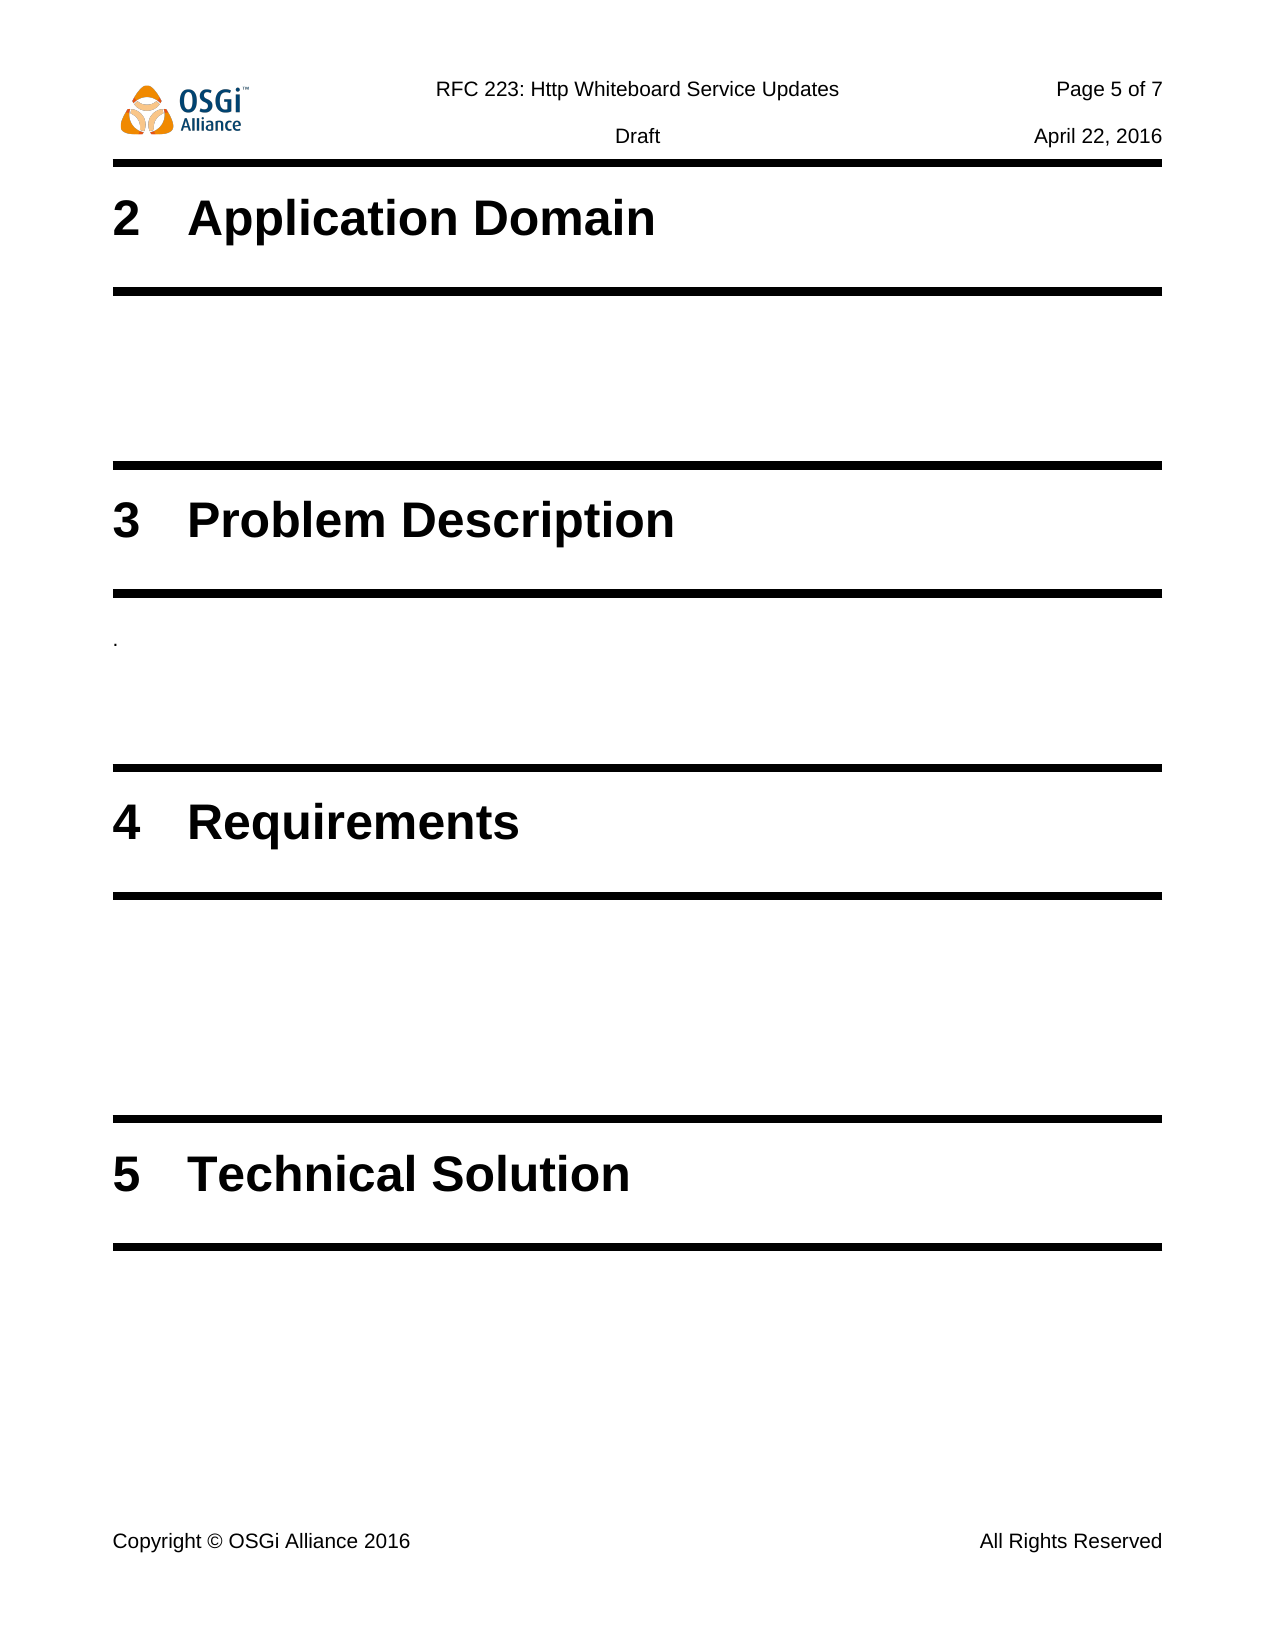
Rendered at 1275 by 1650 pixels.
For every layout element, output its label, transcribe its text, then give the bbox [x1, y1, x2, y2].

picture [113, 78, 257, 142]
text . [112, 627, 1162, 651]
subtitle Requirements [112, 765, 1162, 900]
subtitle Technical Solution [112, 1116, 1162, 1251]
subtitle Application Domain [112, 160, 1162, 296]
subtitle Problem Description [112, 462, 1162, 598]
